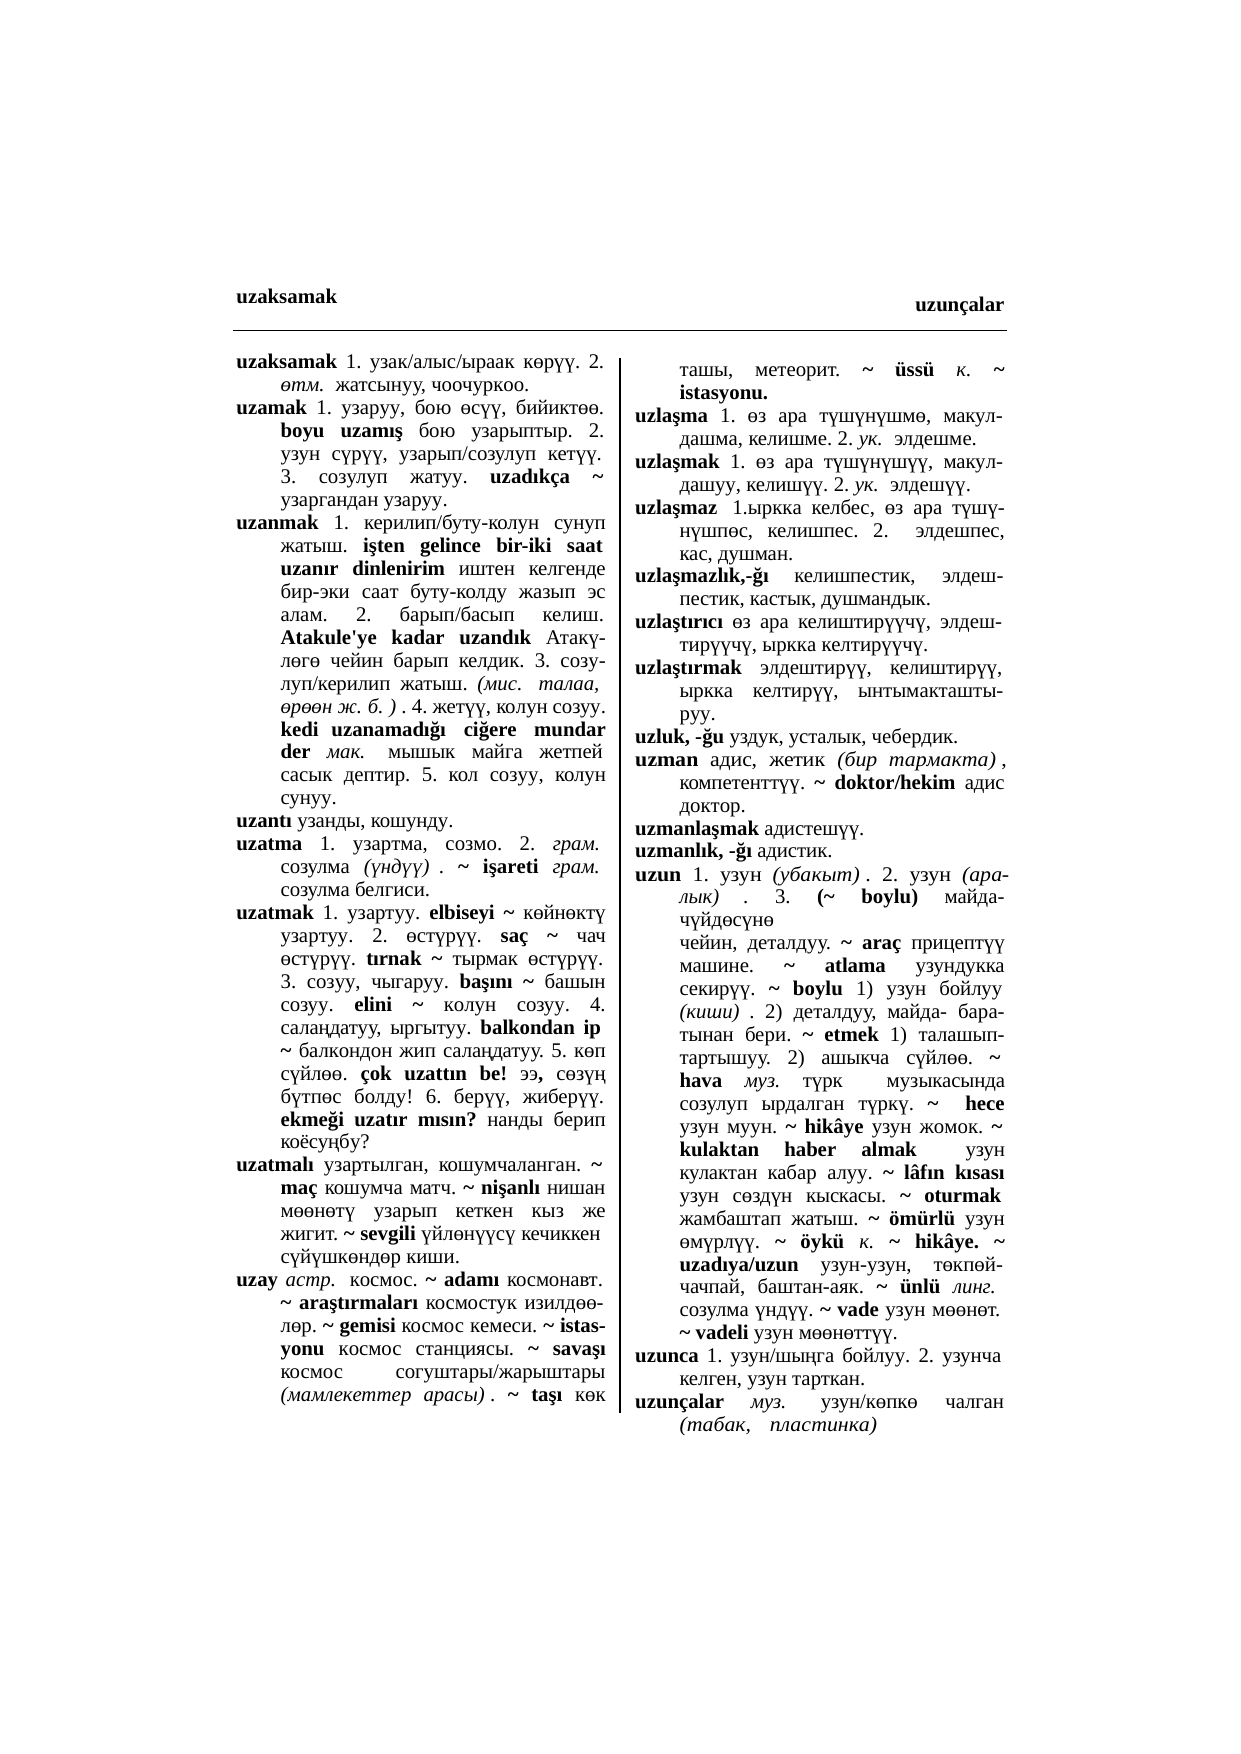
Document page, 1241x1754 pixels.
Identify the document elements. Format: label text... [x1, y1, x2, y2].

text uzamak 1. узаруу, бою өсүү, бийиктөө. [236, 396, 606, 419]
text uzantı узанды, кошунду. [236, 809, 606, 832]
text boyu uzamış бою узарыптыр. 2. [280, 419, 606, 442]
text созулма үндүү. ~ vade узун мөөнөт. [679, 1298, 1005, 1321]
text kulaktan haber almak узун кулактан кабар алуу. ~ lâfın kısası узун сөздүн кыскасы. ~ oturmak [679, 1138, 1005, 1207]
text 3. созуу, чыгаруу. başını ~ башын созуу. elini ~ колун созуу. 4. салаңдатуу, ыргытуу. balkondan ip [280, 970, 606, 1039]
text лык) . 3. (~ boylu) майда-чүйдөсүнө [679, 886, 1004, 931]
text сүйүшкөндөр киши. [280, 1245, 460, 1268]
text uzay астр. космос. ~ adamı космонавт. [236, 1268, 606, 1291]
text uzlaşma 1. өз ара түшүнүшмө, макул- [635, 404, 1065, 427]
text uzunca 1. узун/шыңга бойлуу. 2. узунча келген, узун тарткан. [635, 1344, 1005, 1390]
text ~ vadeli узун мөөнөттүү. [679, 1321, 900, 1344]
text руу. [679, 702, 716, 725]
text uzmanlaşmak адистешүү. [635, 817, 1033, 839]
text өтм. жатсынуу, чоочуркоо. [280, 373, 533, 396]
text Atakule'ye kadar uzandık Атакү- лөгө чейин барып келдик. 3. созу- луп/керилип жатыш. (мис. талаа, [280, 626, 606, 694]
text uzatma 1. узартма, созмо. 2. грам. созулма (үндүү) . ~ işareti грам. созулма белгиси. [236, 832, 600, 901]
text uzatmak 1. узартуу. elbiseyi ~ көйнөктү узартуу. 2. өстүрүү. saç ~ чач өстүрүү. tırnak ~ тырмак өстүрүү. [236, 901, 606, 970]
text uzatmalı узартылган, кошумчаланган. ~ [236, 1153, 606, 1176]
text жамбаштап жатыш. ~ ömürlü узун өмүрлүү. ~ öykü к. ~ hikâye. ~ uzadıya/uzun узун-узун, төкпөй- [679, 1207, 1005, 1276]
text uzlaştırmak элдештирүү, келиштирүү, ыркка келтирүү, ынтымакташты- [635, 656, 1005, 702]
text maç кошумча матч. ~ nişanlı нишан мөөнөтү узарып кеткен кыз же жигит. ~ sevgili үйлөнүүсү кечиккен [280, 1176, 606, 1245]
text (табак, пластинка) [679, 1413, 877, 1436]
text дашма, келишме. 2. ук. элдешме. [679, 427, 979, 450]
text uzlaştırıcı өз ара келиштирүүчү, элдеш- [635, 610, 1065, 633]
text (киши) . 2) деталдуу, майда- бара- тынан бери. ~ etmek 1) талашып- тартышуу. 2) ашыкча сүйлөө. ~ [679, 1000, 1005, 1069]
text uzlaşmazlık,-ğı келишпестик, элдеш- пестик, кастык, душмандык. [635, 564, 1004, 610]
text сасык дептир. 5. кол созуу, колун сунуу. [280, 763, 606, 809]
text чачпай, баштан-аяк. ~ ünlü линг. [679, 1276, 999, 1298]
text 3. созулуп жатуу. uzadıkça ~ [280, 465, 606, 488]
text uzlaşmak 1. өз ара түшүнүшүү, макул- дашуу, келишүү. 2. ук. элдешүү. [635, 450, 1004, 496]
text ~ araştırmaları космостук изилдөө- [280, 1291, 606, 1314]
text uzunçalar муз. узун/көпкө чалган [635, 1390, 1065, 1413]
text uzman адис, жетик (бир тармакта) , [635, 748, 1065, 771]
text uzaksamak 1. узак/алыс/ыраак көрүү. 2. [236, 349, 606, 373]
text узаргандан узаруу. [280, 488, 449, 511]
text uzanır dinlenirim иштен келгенде бир-эки саат буту-колду жазып эс алам. 2. барып/басып келиш. [280, 557, 606, 626]
text hava муз. түрк музыкасында созулуп ырдалган түркү. ~ hece узун муун. ~ hikâye узун жомок. ~ [679, 1069, 1005, 1138]
text uzaksamak [236, 284, 337, 308]
text uzunçalar [915, 292, 1065, 316]
text (мамлекеттер арасы) . ~ taşı көк [280, 1383, 606, 1406]
text uzmanlık, -ğı адистик. [635, 839, 1033, 863]
text чейин, деталдуу. ~ araç прицептүү машине. ~ atlama узундукка секирүү. ~ boylu 1) узун бойлуу [679, 931, 1004, 1000]
text uzun 1. узун (убакыт) . 2. узун (ара- [635, 863, 1033, 886]
text лөр. ~ gemisi космос кемеси. ~ istas- yonu космос станциясы. ~ savaşı космос согуштары/жарыштары [280, 1314, 606, 1383]
text өрөөн ж. б. ) . 4. жетүү, колун созуу. kedi uzanamadığı ciğere mundar der мак. мышык майга жетпей [280, 695, 606, 763]
text ekmeği uzatır mısın? нанды берип коёсуңбу? [280, 1108, 606, 1153]
text компетенттүү. ~ doktor/hekim адис доктор. [679, 771, 1004, 817]
text uzlaşmaz 1.ыркка келбес, өз ара түшү- нүшпөс, келишпес. 2. элдешпес, кас, душман. [635, 496, 1005, 564]
text тирүүчү, ыркка келтирүүчү. [679, 633, 929, 656]
text ~ балкондон жип салаңдатуу. 5. көп сүйлөө. çok uzattın be! ээ, сөзүң бүтпөс болду! 6. берүү, жиберүү. [280, 1039, 606, 1108]
text ташы, метеорит. ~ üssü к. ~ istasyonu. [679, 358, 1004, 404]
text uzanmak 1. керилип/буту-колун сунуп жатыш. işten gelince bir-iki saat [236, 511, 606, 557]
text узун сүрүү, узарып/созулуп кетүү. [280, 442, 606, 465]
text uzluk, -ğu уздук, усталык, чебердик. [635, 725, 1065, 748]
